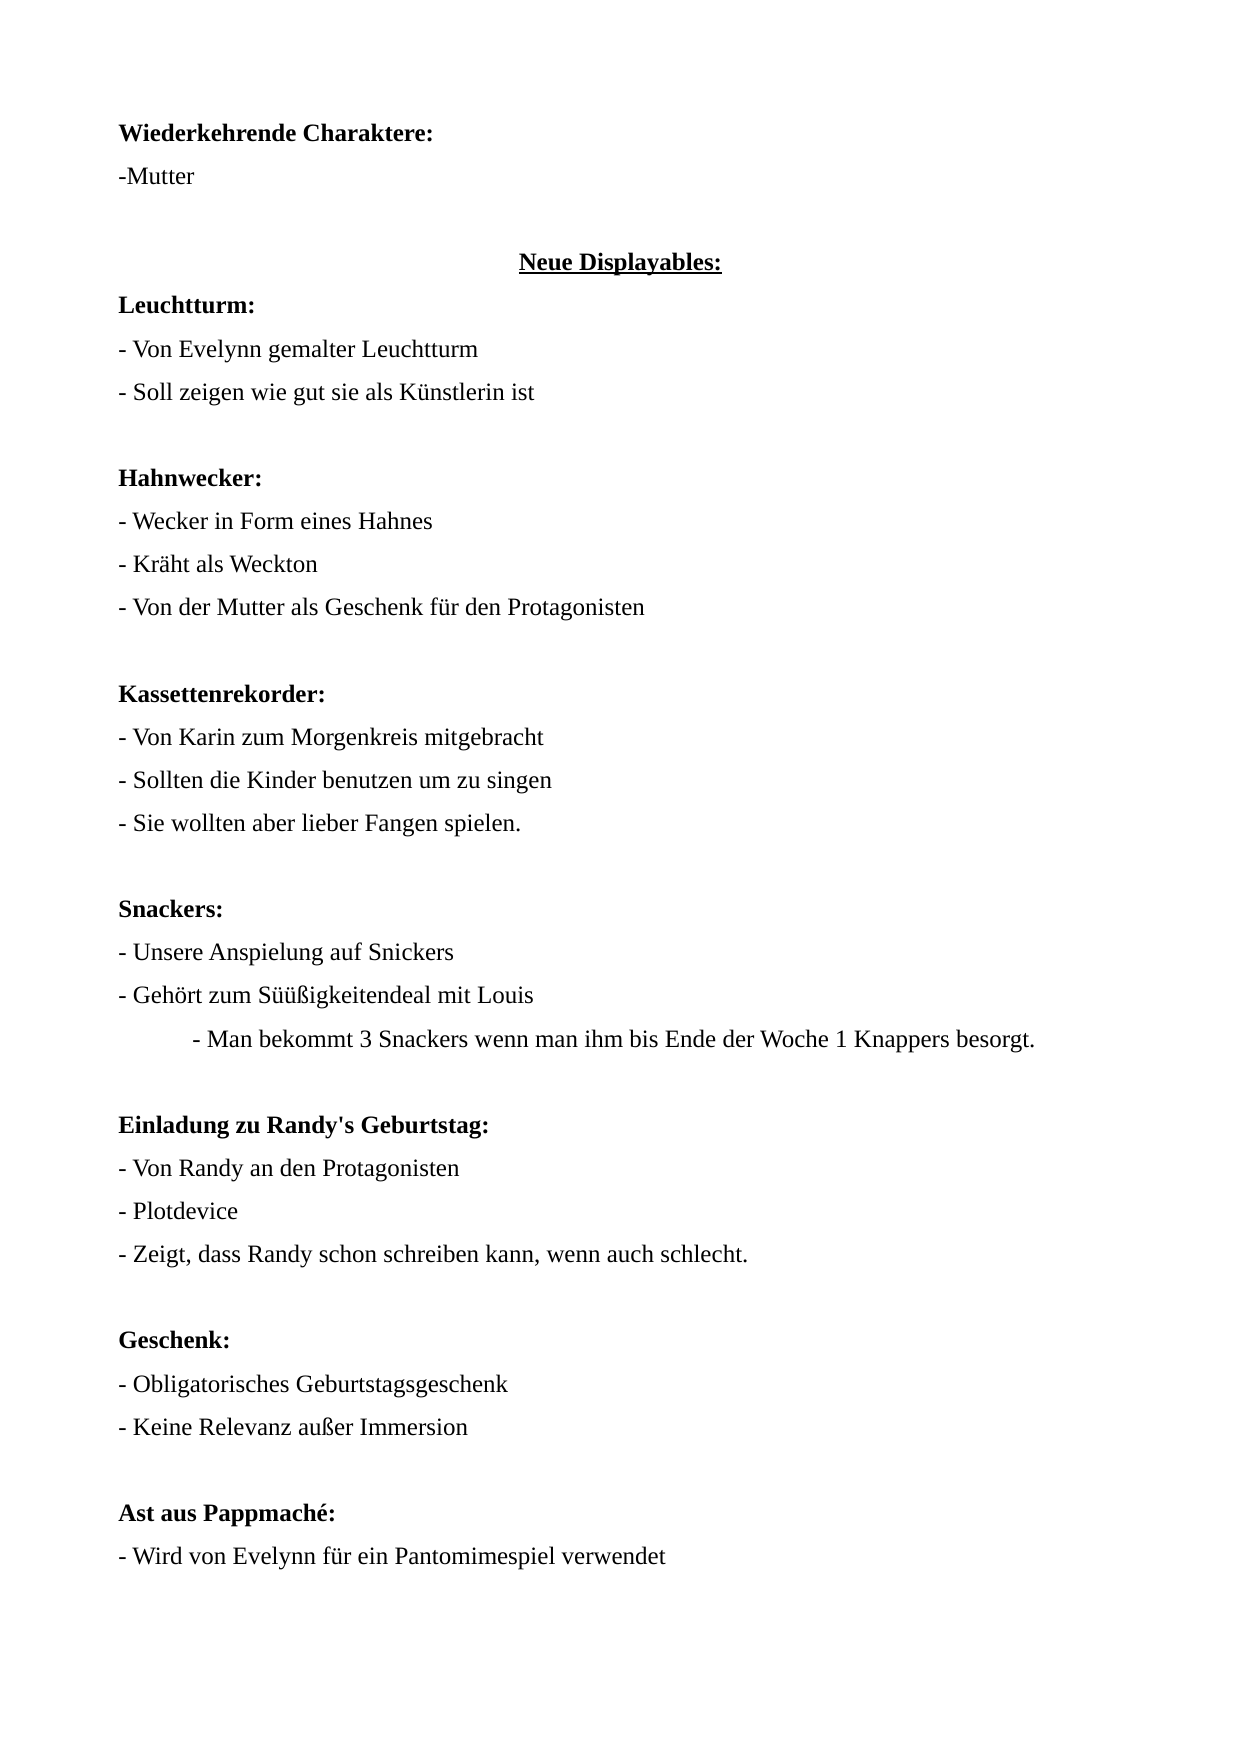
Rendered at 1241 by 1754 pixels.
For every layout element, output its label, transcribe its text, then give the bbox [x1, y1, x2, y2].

text -Mutter [118, 161, 1122, 190]
text Einladung zu Randy's Geburtstag: [118, 1110, 1122, 1139]
text - Unsere Anspielung auf Snickers [118, 937, 1122, 966]
text - Sollten die Kinder benutzen um zu singen [118, 765, 1122, 794]
text Wiederkehrende Charaktere: [118, 118, 1122, 147]
text - Von Randy an den Protagonisten [118, 1153, 1122, 1182]
text - Sie wollten aber lieber Fangen spielen. [118, 808, 1122, 837]
text - Wird von Evelynn für ein Pantomimespiel verwendet [118, 1541, 1122, 1570]
text Geschenk: [118, 1326, 1122, 1354]
text - Kräht als Weckton [118, 549, 1122, 578]
text Snackers: [118, 894, 1122, 923]
text - Keine Relevanz außer Immersion [118, 1412, 1122, 1441]
text Kassettenrekorder: [118, 679, 1122, 707]
text - Obligatorisches Geburtstagsgeschenk [118, 1369, 1122, 1397]
text Ast aus Pappmaché: [118, 1498, 1122, 1527]
text - Von der Mutter als Geschenk für den Protagonisten [118, 592, 1122, 621]
text - Plotdevice [118, 1196, 1122, 1225]
text Neue Displayables: [118, 247, 1122, 276]
text - Soll zeigen wie gut sie als Künstlerin ist [118, 377, 1122, 406]
text - Wecker in Form eines Hahnes [118, 506, 1122, 535]
text Hahnwecker: [118, 463, 1122, 492]
text Leuchtturm: [118, 291, 1122, 319]
text - Von Karin zum Morgenkreis mitgebracht [118, 722, 1122, 751]
text - Man bekommt 3 Snackers wenn man ihm bis Ende der Woche 1 Knappers besorgt. [118, 1024, 1122, 1052]
text - Von Evelynn gemalter Leuchtturm [118, 334, 1122, 362]
text - Zeigt, dass Randy schon schreiben kann, wenn auch schlecht. [118, 1239, 1122, 1268]
text - Gehört zum Süüßigkeitendeal mit Louis [118, 981, 1122, 1009]
